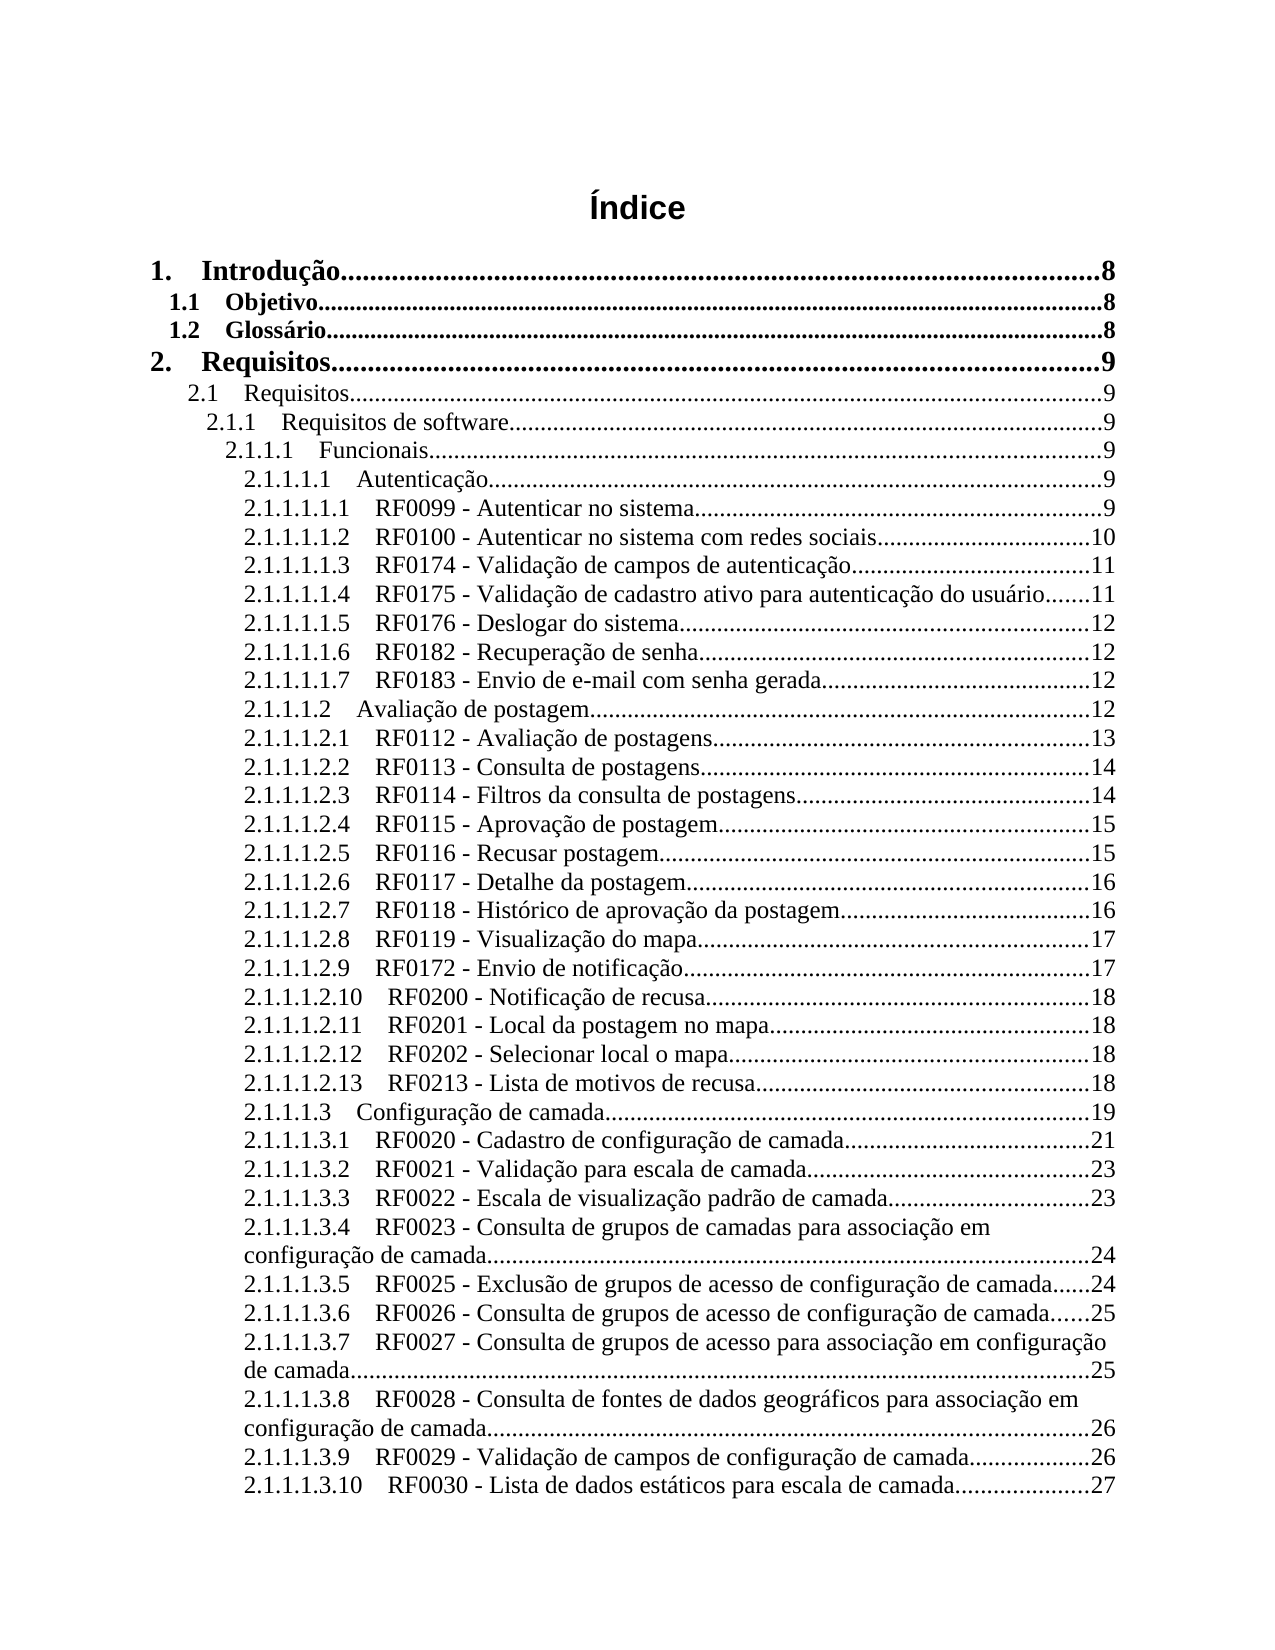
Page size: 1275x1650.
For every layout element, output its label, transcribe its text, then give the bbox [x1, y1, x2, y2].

text 2.1.1.1.2.1 RF0112 - Avaliação de postagens 13 [244, 723, 1125, 752]
text 2.1.1.1.3.6 RF0026 - Consulta de grupos de acesso de configuração de camada 25 [244, 1298, 1125, 1327]
text 2.1.1 Requisitos de software 9 [206, 407, 1125, 435]
text 2.1.1.1.2.5 RF0116 - Recusar postagem 15 [244, 838, 1125, 867]
text 1.2 Glossário 8 [169, 316, 1125, 344]
text 2.1.1.1.3.1 RF0020 - Cadastro de configuração de camada 21 [244, 1125, 1125, 1154]
text 2.1.1.1.2.12 RF0202 - Selecionar local o mapa 18 [244, 1039, 1125, 1068]
text 2.1.1.1.3.7 RF0027 - Consulta de grupos de acesso para associação em configuração de camada 25 [244, 1327, 1125, 1384]
text 2.1.1.1.1.7 RF0183 - Envio de e-mail com senha gerada 12 [244, 665, 1125, 694]
text 2.1.1.1.3.2 RF0021 - Validação para escala de camada 23 [244, 1154, 1125, 1183]
text 2.1.1.1.2.3 RF0114 - Filtros da consulta de postagens 14 [244, 780, 1125, 809]
text 2.1.1.1.2.4 RF0115 - Aprovação de postagem 15 [244, 809, 1125, 838]
text 2.1.1.1.1.6 RF0182 - Recuperação de senha 12 [244, 637, 1125, 665]
text 2.1.1.1.3.8 RF0028 - Consulta de fontes de dados geográficos para associação em configuração de camada 26 [244, 1384, 1125, 1442]
text 2.1.1.1.2.6 RF0117 - Detalhe da postagem 16 [244, 867, 1125, 895]
text 2.1.1.1.1.3 RF0174 - Validação de campos de autenticação 11 [244, 550, 1125, 579]
text 2.1.1.1.1.4 RF0175 - Validação de cadastro ativo para autenticação do usuário 11 [244, 579, 1125, 608]
text 2.1.1.1.3.10 RF0030 - Lista de dados estáticos para escala de camada 27 [244, 1470, 1125, 1499]
text 2.1 Requisitos 9 [187, 378, 1125, 407]
text 2.1.1.1.3.5 RF0025 - Exclusão de grupos de acesso de configuração de camada 24 [244, 1269, 1125, 1298]
text 2.1.1.1.3.9 RF0029 - Validação de campos de configuração de camada 26 [244, 1442, 1125, 1470]
text 2.1.1.1.1.1 RF0099 - Autenticar no sistema 9 [244, 493, 1125, 522]
text 2.1.1.1.2.13 RF0213 - Lista de motivos de recusa 18 [244, 1068, 1125, 1097]
text 2.1.1.1.3.3 RF0022 - Escala de visualização padrão de camada 23 [244, 1183, 1125, 1212]
text 2.1.1.1.2.11 RF0201 - Local da postagem no mapa 18 [244, 1010, 1125, 1039]
text 2.1.1.1.2.7 RF0118 - Histórico de aprovação da postagem 16 [244, 895, 1125, 924]
text 2.1.1.1.2.10 RF0200 - Notificação de recusa 18 [244, 982, 1125, 1010]
text 2.1.1.1.1.2 RF0100 - Autenticar no sistema com redes sociais 10 [244, 522, 1125, 550]
text 2.1.1.1.1.5 RF0176 - Deslogar do sistema 12 [244, 608, 1125, 637]
text 1. Introdução 8 [150, 253, 1125, 287]
text 2.1.1.1.3.4 RF0023 - Consulta de grupos de camadas para associação em configuração de camada 24 [244, 1212, 1125, 1269]
text 2.1.1.1 Funcionais 9 [225, 435, 1125, 464]
text 2.1.1.1.2.9 RF0172 - Envio de notificação 17 [244, 953, 1125, 982]
text 2.1.1.1.2.8 RF0119 - Visualização do mapa 17 [244, 924, 1125, 953]
text 2.1.1.1.3 Configuração de camada 19 [244, 1097, 1125, 1125]
text Índice [150, 188, 1125, 227]
text 1.1 Objetivo 8 [169, 287, 1125, 316]
text 2.1.1.1.2.2 RF0113 - Consulta de postagens 14 [244, 752, 1125, 780]
text 2. Requisitos 9 [150, 344, 1125, 378]
text 2.1.1.1.1 Autenticação 9 [244, 464, 1125, 493]
text 2.1.1.1.2 Avaliação de postagem 12 [244, 694, 1125, 723]
